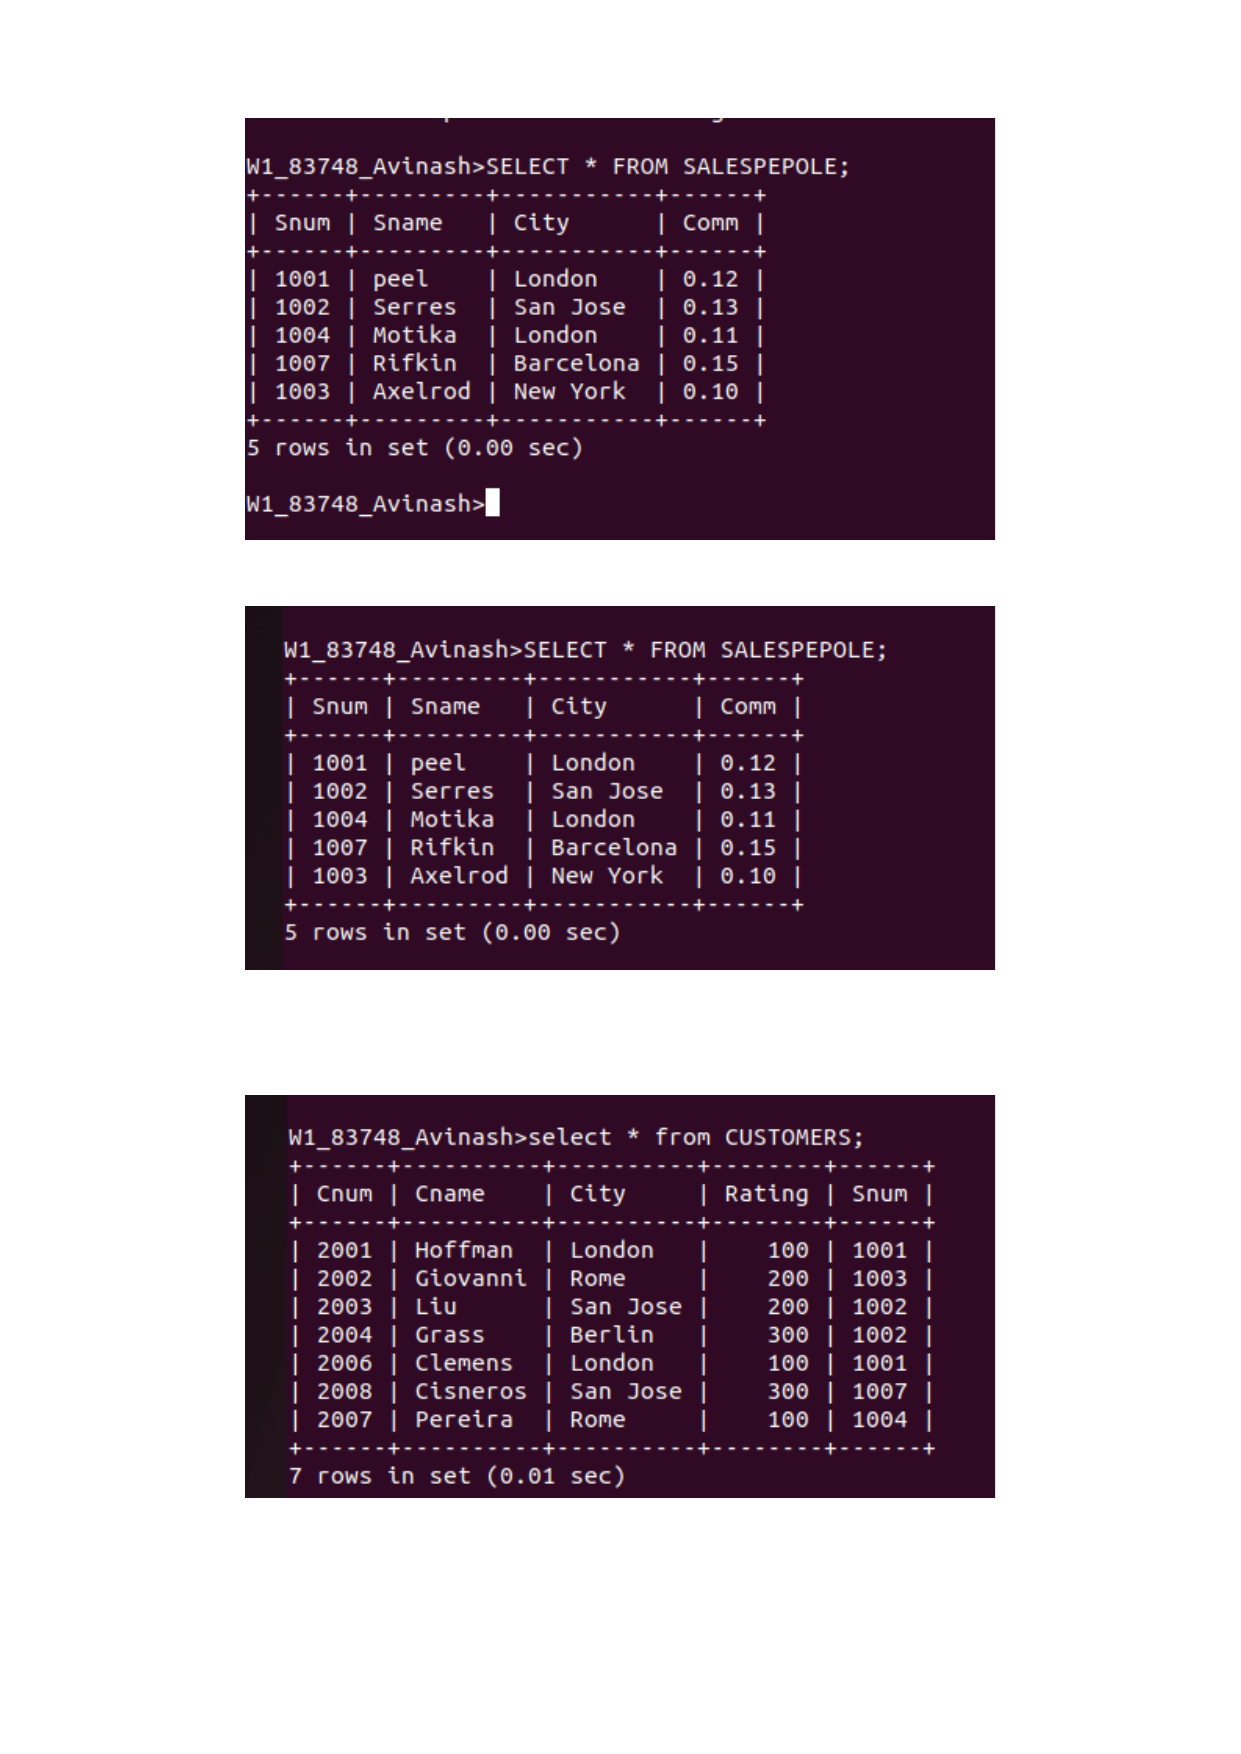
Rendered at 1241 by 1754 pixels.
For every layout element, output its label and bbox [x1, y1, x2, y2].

picture [245, 1095, 995, 1498]
picture [245, 606, 995, 970]
picture [245, 118, 995, 540]
